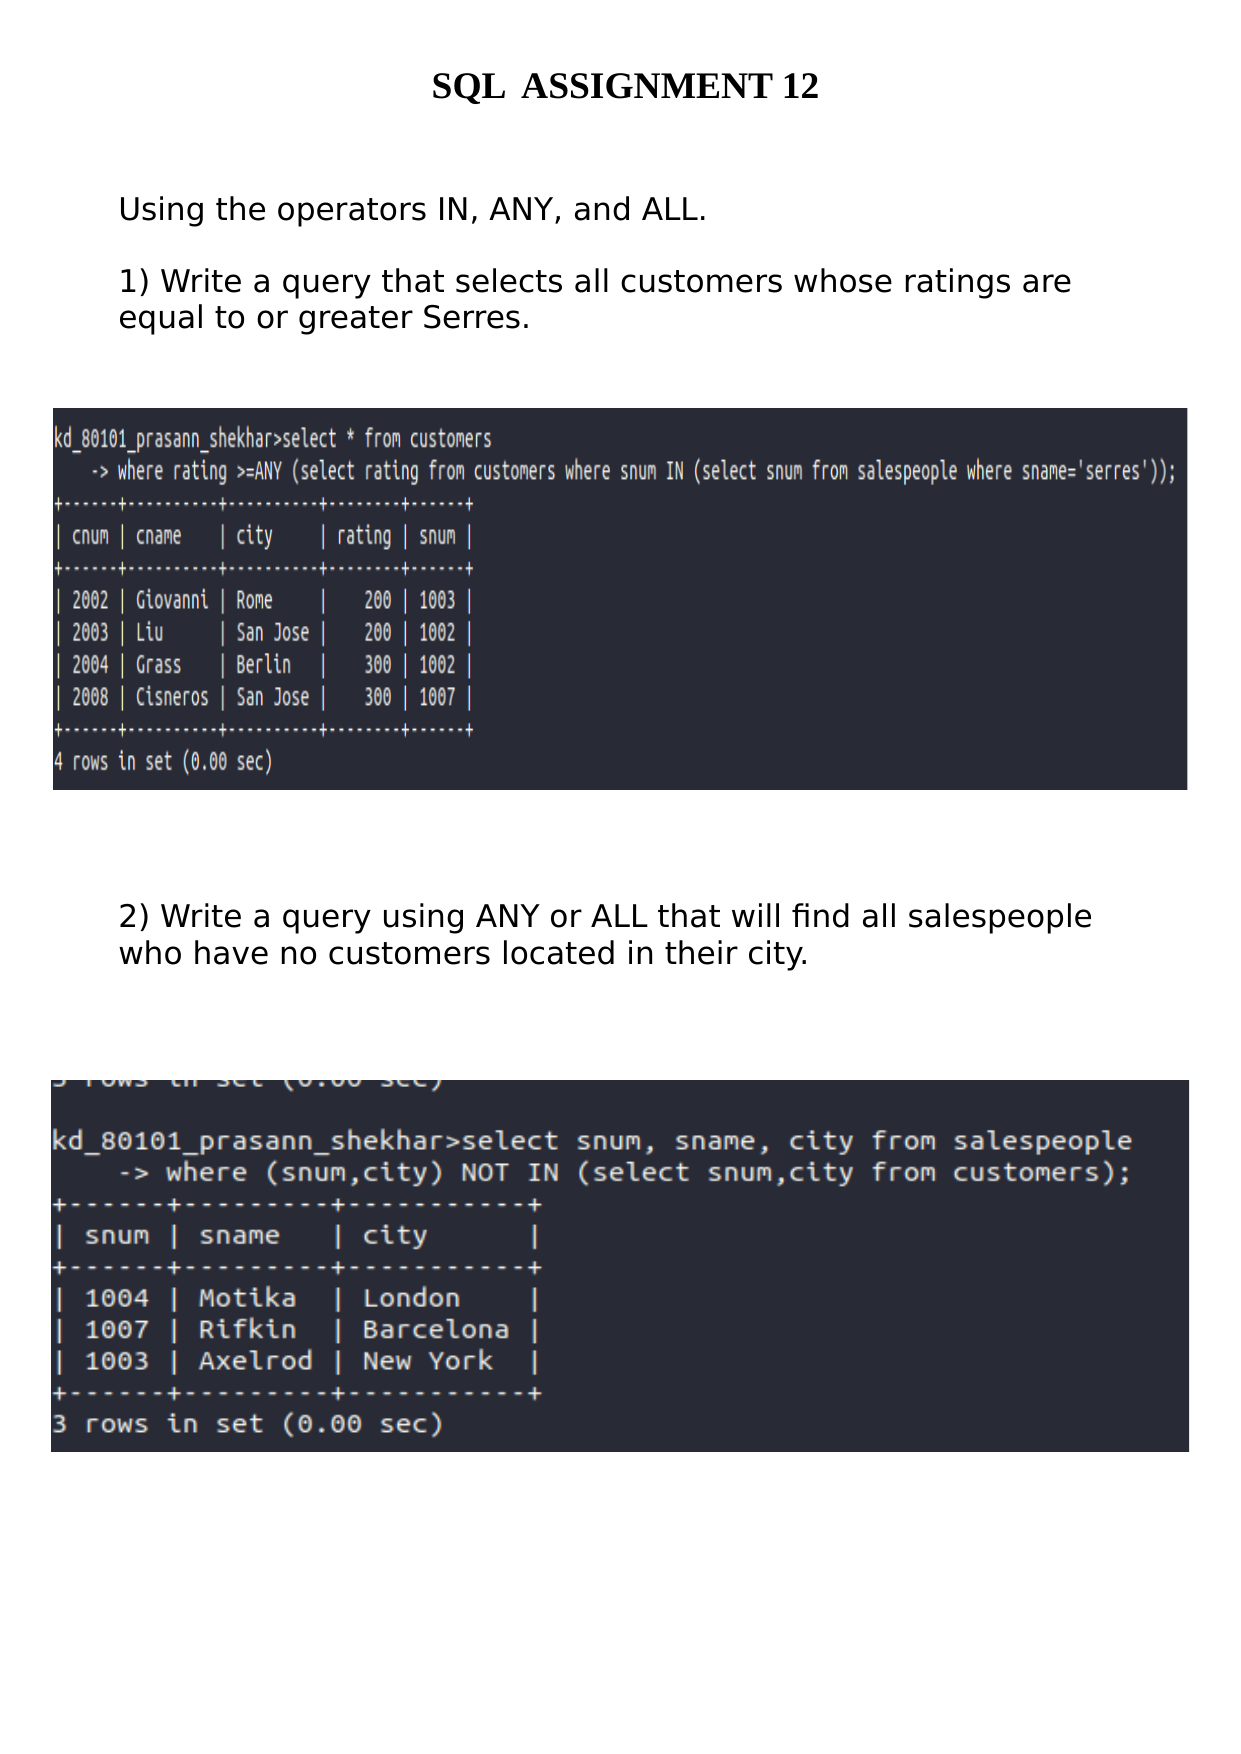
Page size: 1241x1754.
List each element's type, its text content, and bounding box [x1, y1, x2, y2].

text Using the operators IN, ANY, and ALL. [118, 191, 1122, 227]
picture [53, 408, 1188, 790]
picture [51, 1080, 1190, 1452]
text 1) Write a query that selects all customers whose ratings are equal to or greater Serres. [118, 263, 1122, 336]
text 2) Write a query using ANY or ALL that will find all salespeople who have no customers located in their city. [118, 899, 1122, 971]
